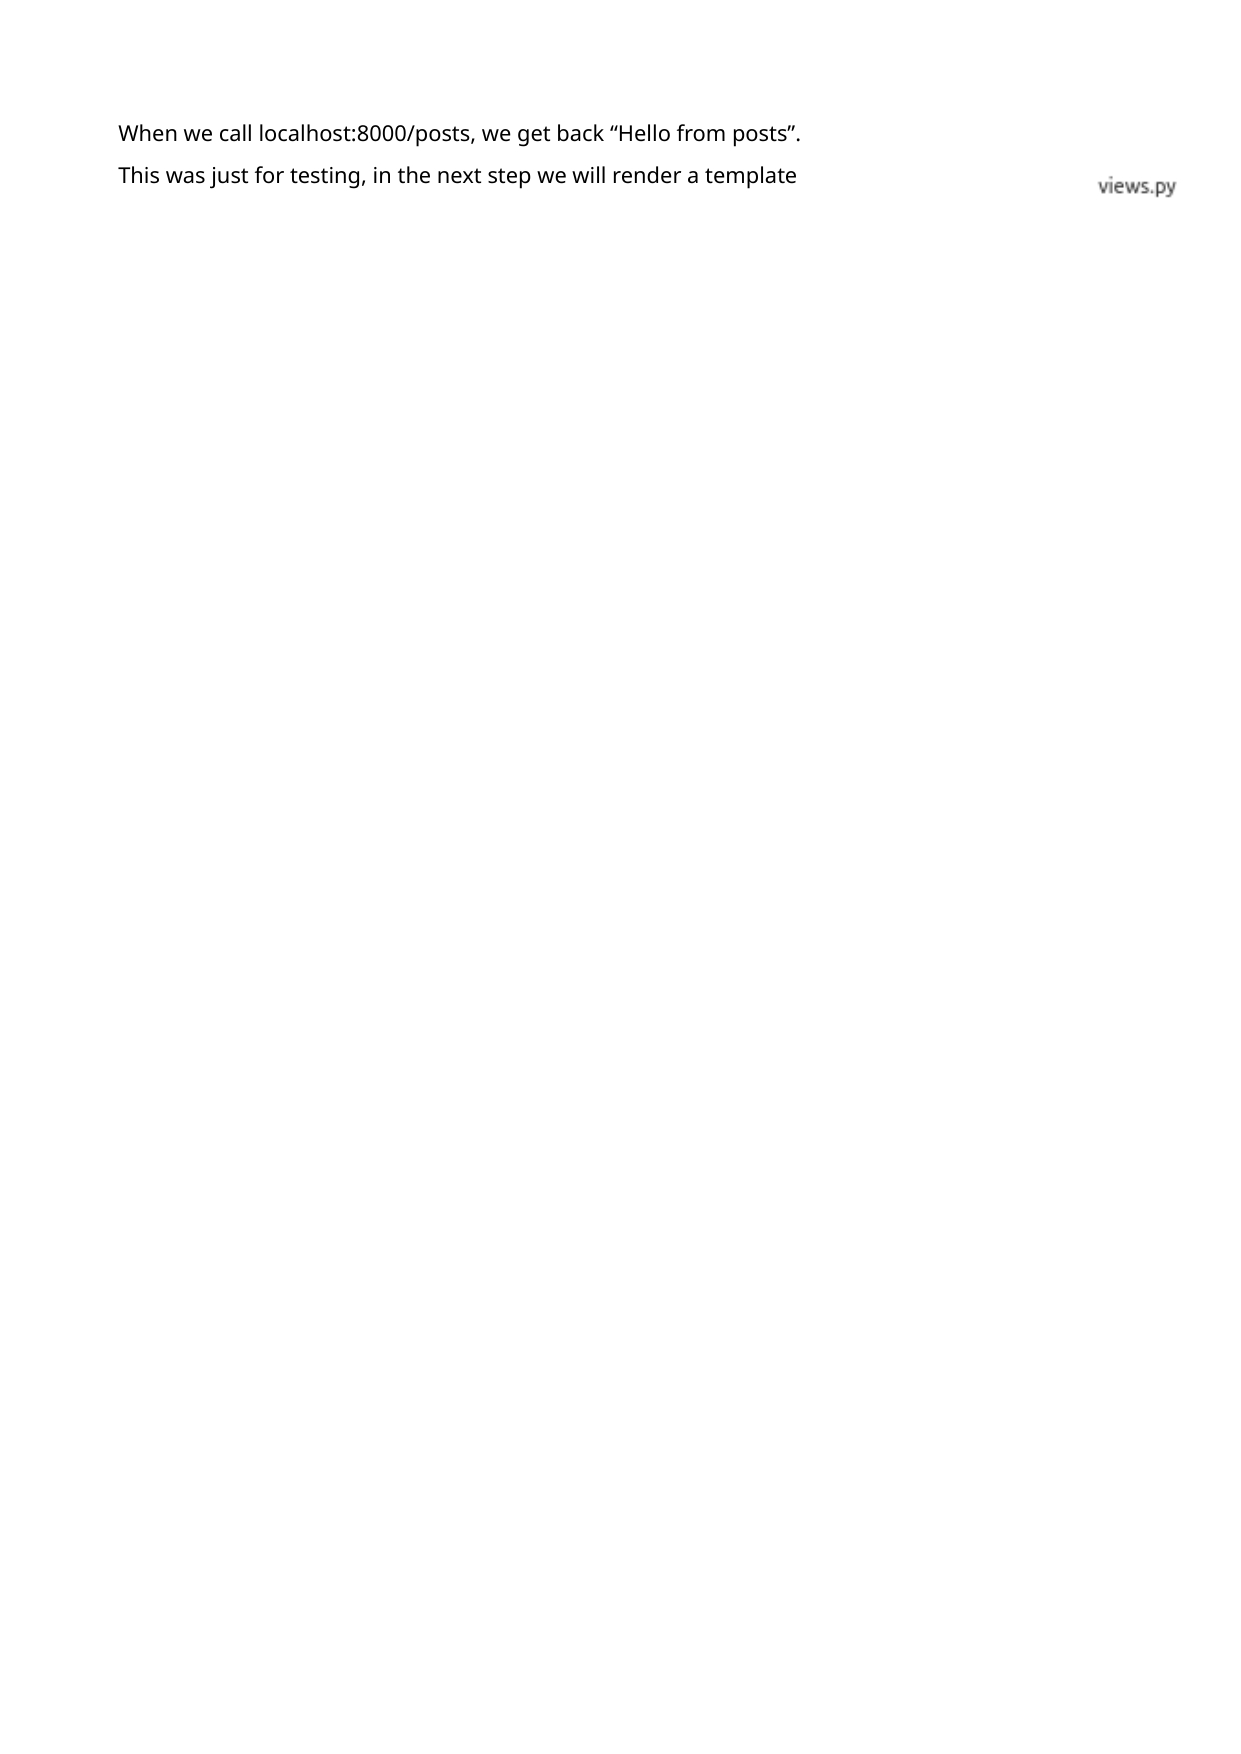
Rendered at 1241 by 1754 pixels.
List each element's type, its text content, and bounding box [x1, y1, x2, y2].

text This was just for testing, in the next step we will render a template [118, 160, 1122, 189]
picture [1091, 173, 1188, 203]
text When we call localhost:8000/posts, we get back “Hello from posts”. [118, 118, 1122, 148]
